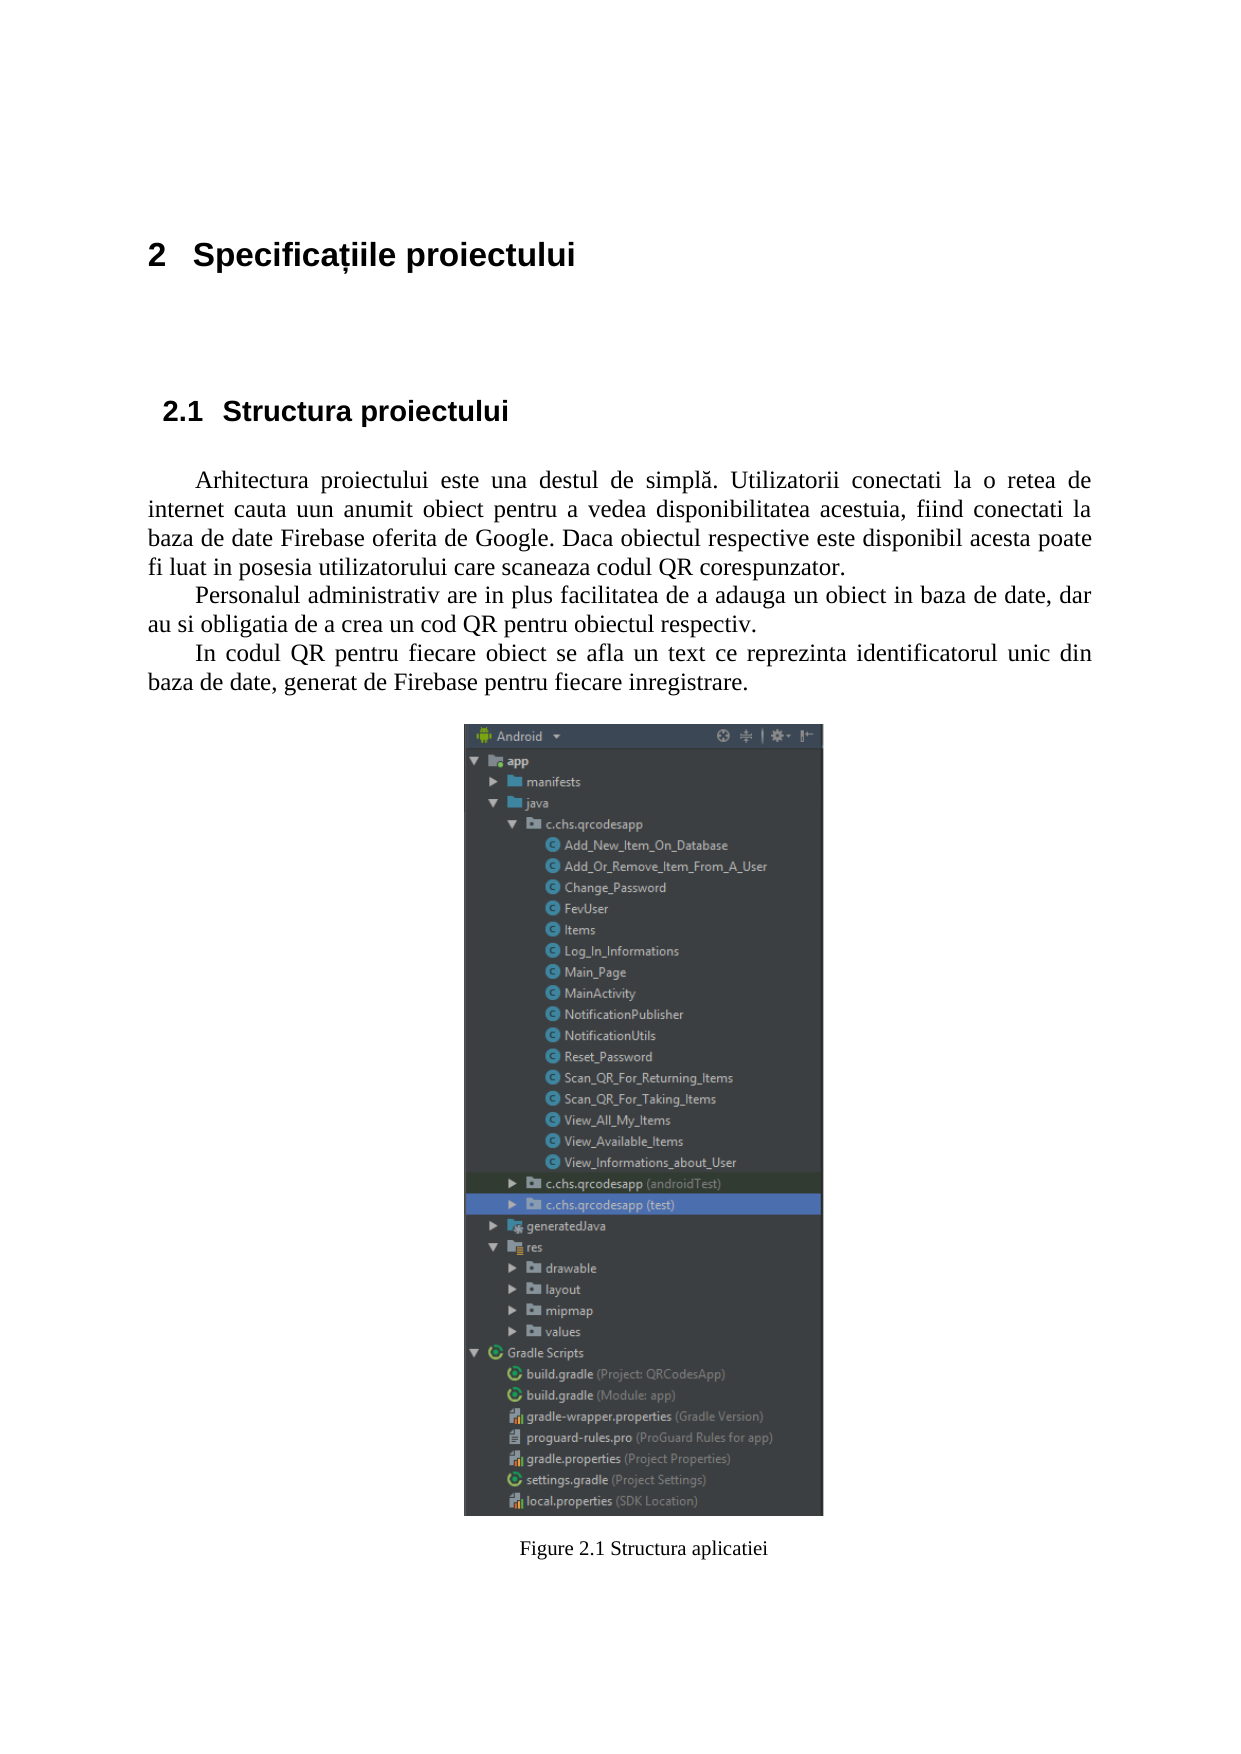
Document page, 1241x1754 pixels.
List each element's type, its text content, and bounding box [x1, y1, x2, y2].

text In codul QR pentru fiecare obiect se afla un text ce reprezinta identificatorul unic din baza de date, generat de Firebase pentru fiecare inregistrare. [148, 638, 1093, 695]
text Figure 2.1 Structura aplicatiei [148, 1536, 1093, 1560]
subtitle Specificațiile proiectului [148, 235, 1093, 273]
text Arhitectura proiectului este una destul de simplă. Utilizatorii conectati la o retea de internet cauta uun anumit obiect pentru a vedea disponibilitatea acestuia, fiind conectati la baza de date Firebase oferita de Google. Daca obiectul respective este disponibil acesta poate fi luat in posesia utilizatorului care scaneaza codul QR corespunzator. [148, 465, 1093, 580]
subtitle Structura proiectului [162, 394, 1093, 428]
text Personalul administrativ are in plus facilitatea de a adauga un obiect in baza de date, dar au si obligatia de a crea un cod QR pentru obiectul respectiv. [148, 580, 1093, 638]
